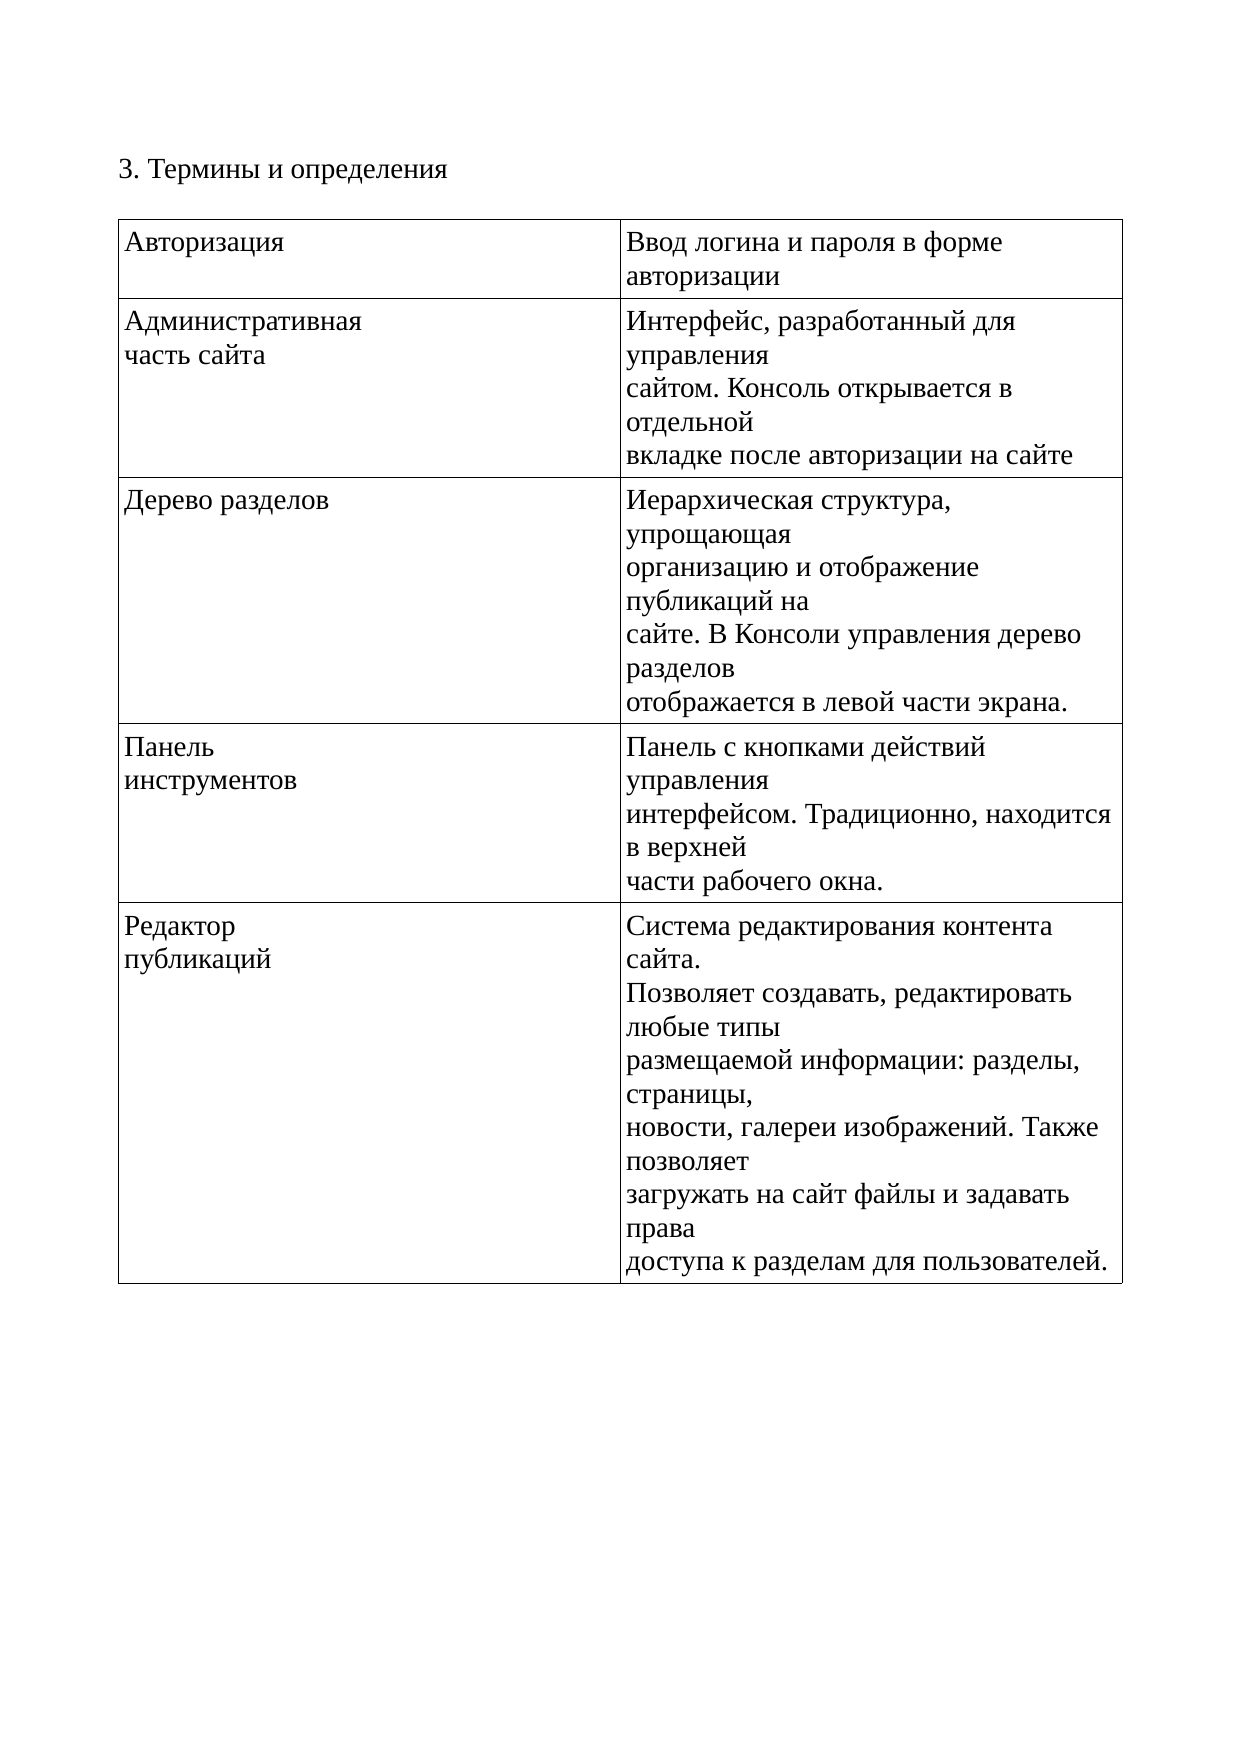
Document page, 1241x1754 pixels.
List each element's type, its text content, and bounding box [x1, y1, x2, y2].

table_header Ввод логина и пароля в форме авторизации [621, 220, 1122, 297]
table_cell Административная часть сайта [119, 299, 620, 477]
table_cell Интерфейс, разработанный для управления сайтом. Консоль открывается в отдельной вкладке после авторизации на сайте [621, 299, 1122, 477]
table_cell Иерархическая структура, упрощающая организацию и отображение публикаций на сайте. В Консоли управления дерево разделов отображается в левой части экрана. [621, 478, 1122, 723]
text 3. Термины и определения [118, 152, 1122, 185]
table_cell Дерево разделов [119, 478, 620, 723]
table_cell Панель с кнопками действий управления интерфейсом. Традиционно, находится в верхней части рабочего окна. [621, 724, 1122, 902]
table_cell Панель инструментов [119, 724, 620, 902]
table_header Авторизация [119, 220, 620, 297]
table_cell Система редактирования контента сайта. Позволяет создавать, редактировать любые типы размещаемой информации: разделы, страницы, новости, галереи изображений. Также позволяет загружать на сайт файлы и задавать права доступа к разделам для пользователей. [621, 903, 1122, 1283]
table_cell Редактор публикаций [119, 903, 620, 1283]
